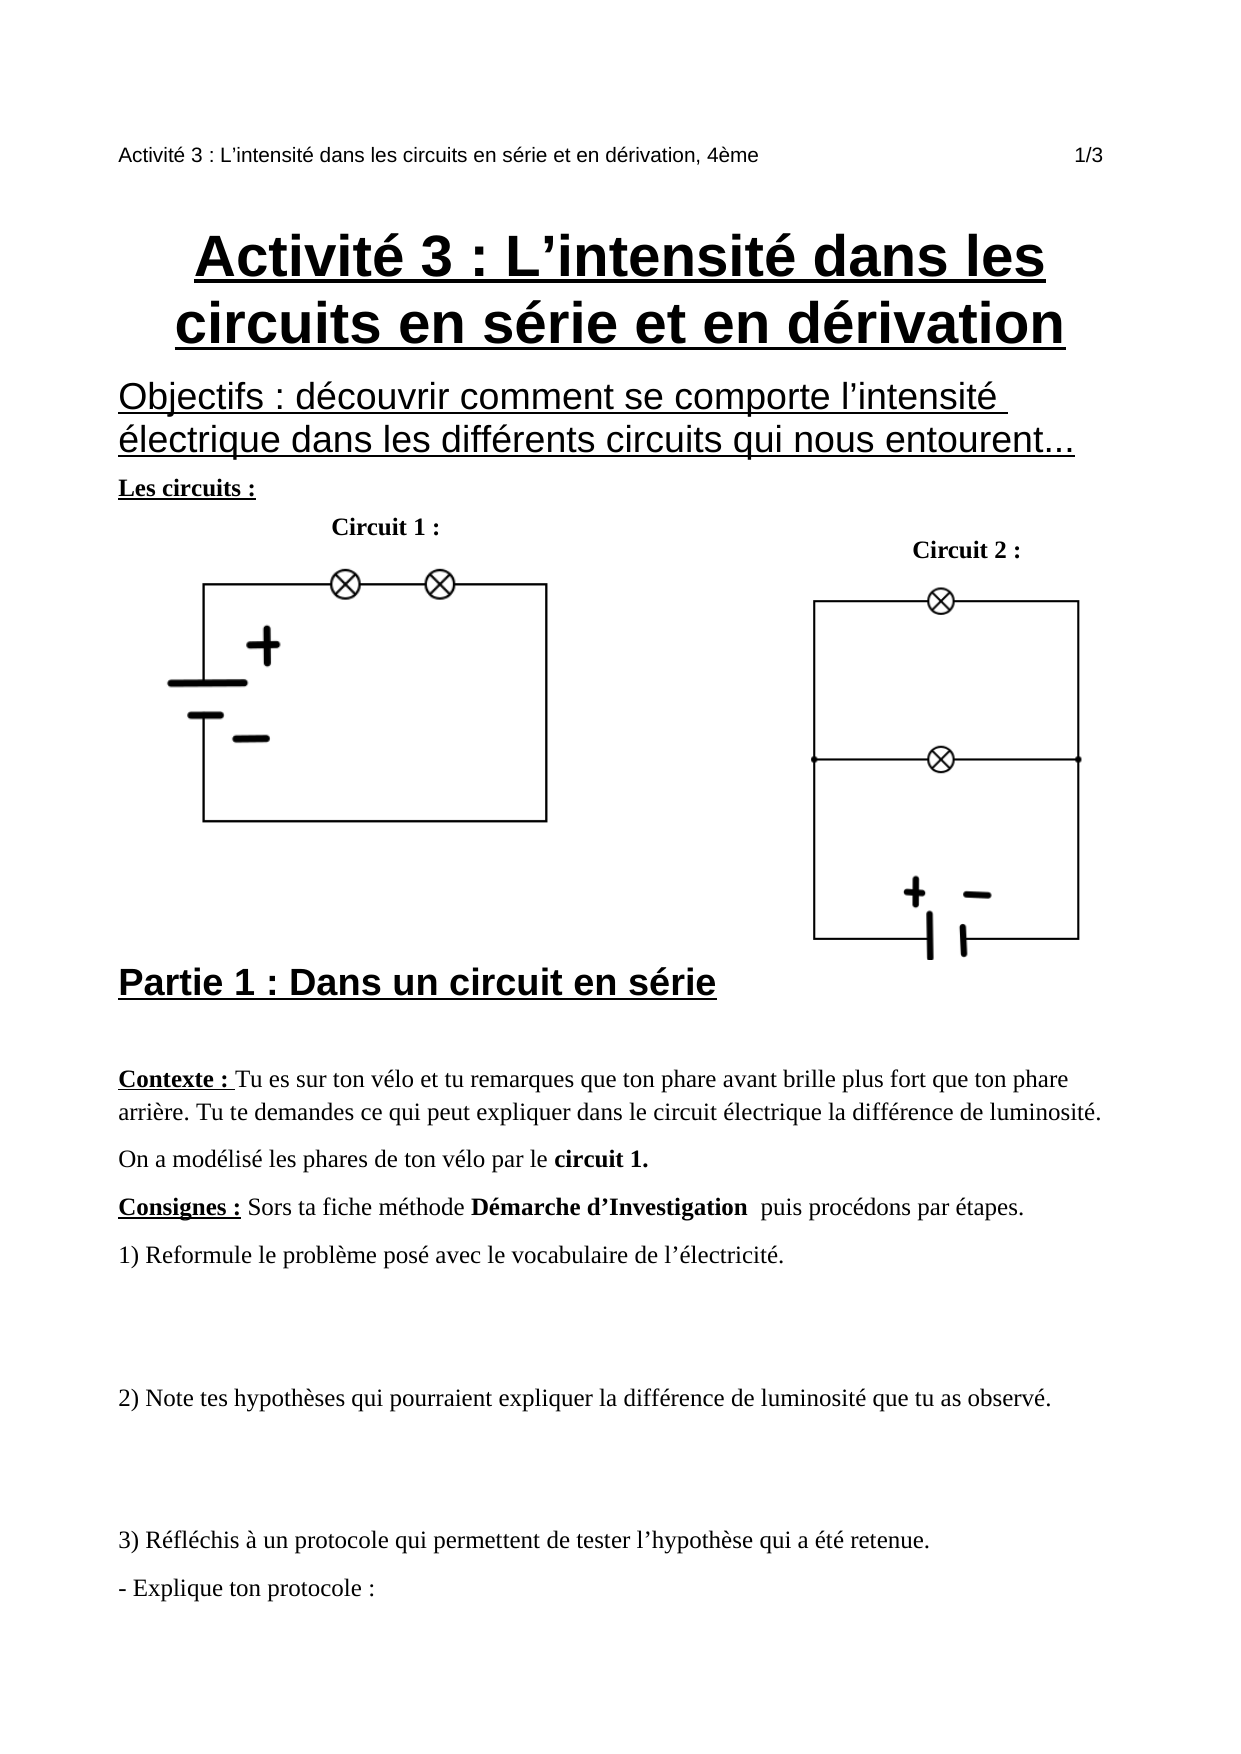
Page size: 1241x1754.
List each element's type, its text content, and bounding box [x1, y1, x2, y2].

text On a modélisé les phares de ton vélo par le circuit 1. [118, 1144, 1122, 1173]
text - Explique ton protocole : [118, 1573, 1122, 1602]
subtitle Objectifs : découvrir comment se comporte l’intensité électrique dans les différents circuits qui nous entourent... [118, 374, 1122, 461]
subtitle Partie 1 : Dans un circuit en série [118, 960, 1122, 1004]
picture [121, 537, 570, 845]
text Consignes : Sors ta fiche méthode Démarche d’Investigation puis procédons par étapes. [118, 1192, 1122, 1221]
picture [772, 559, 1110, 960]
text Les circuits : [118, 473, 1122, 502]
text 3) Réfléchis à un protocole qui permettent de tester l’hypothèse qui a été retenue. [118, 1525, 1122, 1554]
text 2) Note tes hypothèses qui pourraient expliquer la différence de luminosité que tu as observé. [118, 1383, 1122, 1411]
text 1) Reformule le problème posé avec le vocabulaire de l’électricité. [118, 1240, 1122, 1268]
title Activité 3 : L’intensité dans les circuits en série et en dérivation [118, 222, 1122, 356]
text Contexte : Tu es sur ton vélo et tu remarques que ton phare avant brille plus fort que ton phare arrière. Tu te demandes ce qui peut expliquer dans le circuit électrique la différence de luminosité. [118, 1064, 1122, 1126]
